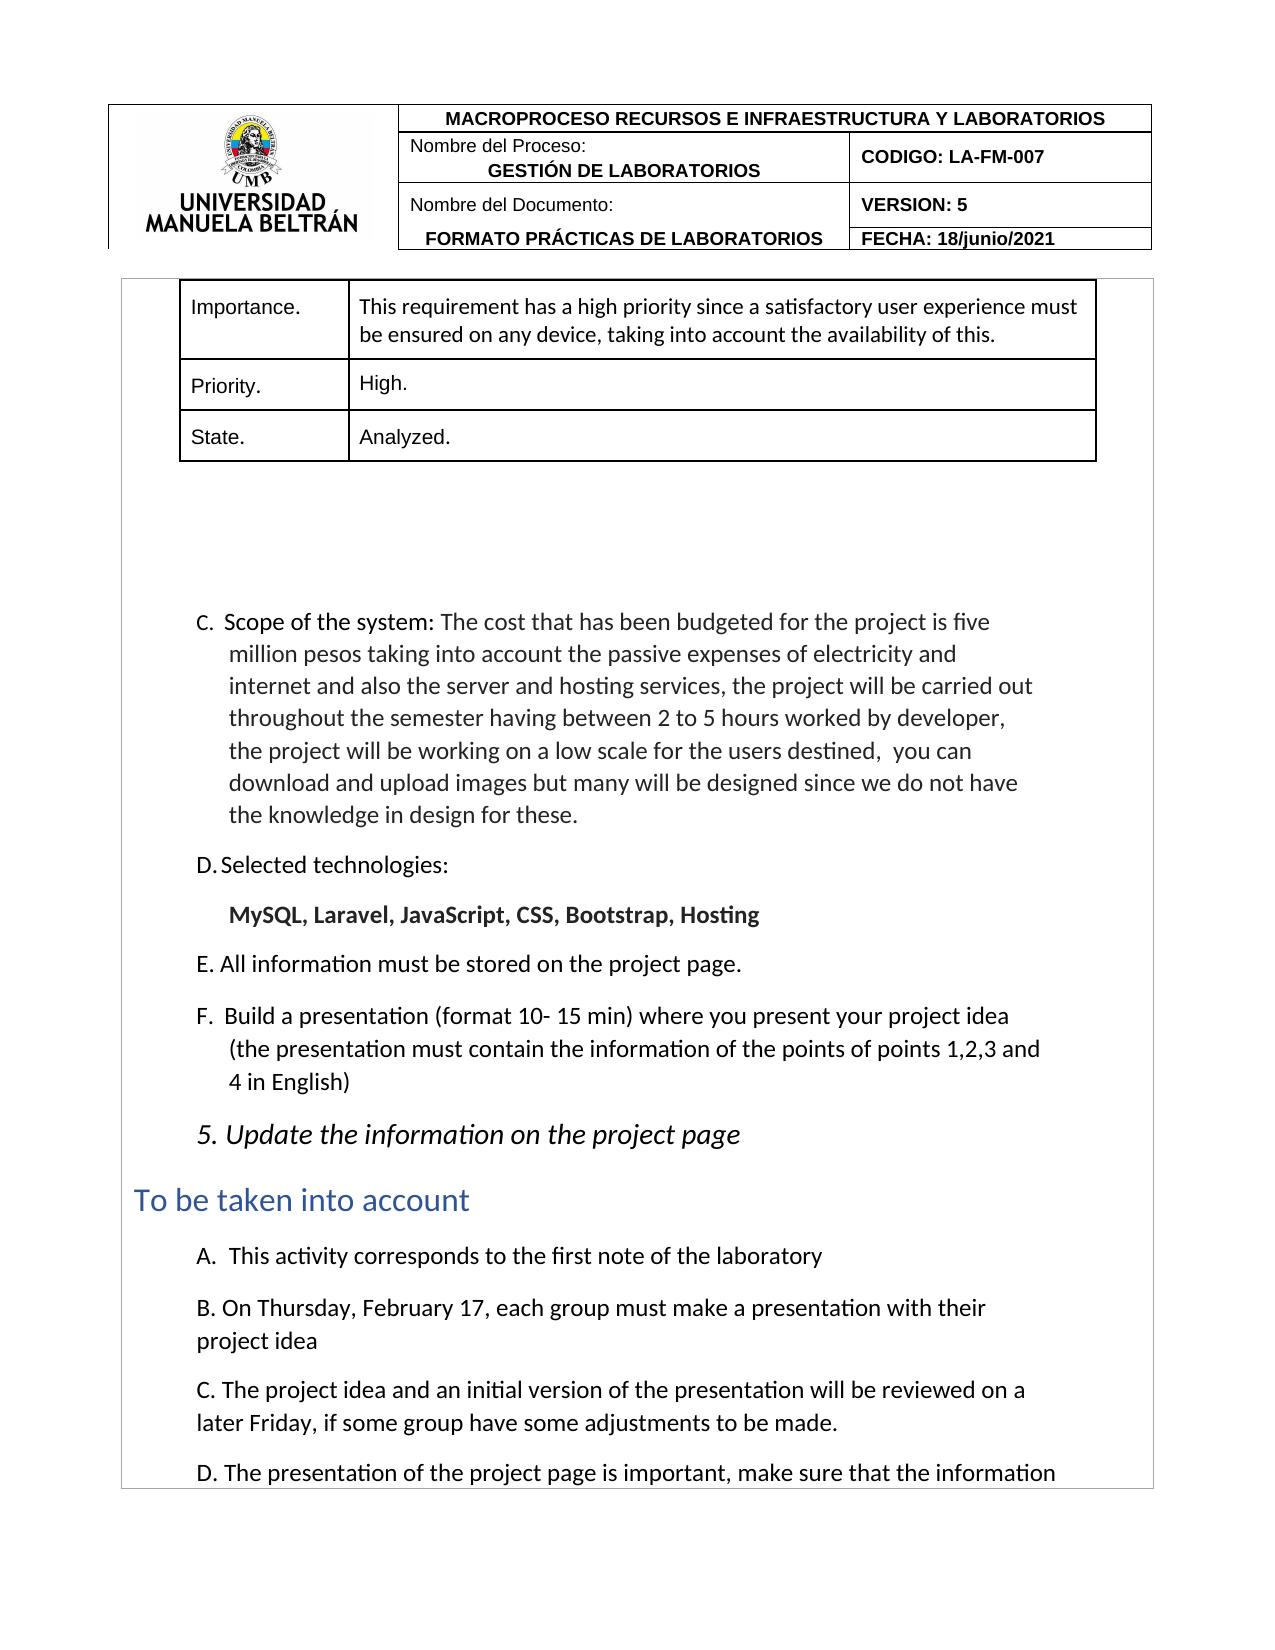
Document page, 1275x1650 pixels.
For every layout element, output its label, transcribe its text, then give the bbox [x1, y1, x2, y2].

table_cell This requirement has a high priority since a satisfactory user experience must be ensured on any device, taking into account the availability of this. [350, 281, 1095, 358]
table_cell High. [350, 360, 1095, 409]
picture [134, 113, 374, 241]
table_cell Importance. [181, 281, 348, 358]
table_cell As a working group propose at least 3 project ideas. Evaluate advantages and disadvantages before making a decision. Show a comparison and justify your choice (consider technical aspects, the relevance of the problem to be solved, value delivered to the end user, etc.) For the general definition of the software project take into account the following aspects: Definition of the problem: explain clearly and precisely the problem to be solved Today's world is globalizing and it is becoming more and more necessary that all the parts that make up this society are updated and are at the forefront with the others, for that reason always at the time of a creation we have to give recognition to people who make some creation of art, because a digital creation is also art. The problem that we see reflected is that there are many pages of creations, but there is not one that is specified in css art, the requirement is to have a new computer system that replaces the gallery systems (an example Pinterest) as they are obsolete to put only this type of creations, there are also shortcomings in terms of editing on the same page or app, there are pages that only allow you to upload the image, without being able to create one through the system itself. Solution offered: what is the system to be developed; needs covered by the system (what is the expected product?, what is it for?) Justification: explain the value generated by the project (why is it worth doing?). The product as we talked about in the problem will be focused on the population that develops art creations in css, so the system will help people who upload their gallery to be more recognized because it is focused on something more specific, at this time the scope that we will give will be to a population of Bogota, this software serves not only to upload your gallery but to create the design on the same platform, this can be very helpful for improving times in terms of creation and would generate simplicity for artists. End User: Describe the people or entities that will use the system or part of it (to whom is it addressed?) It is necessary to make this project for people who love css and their creations, it is almost a community, where this type of art is welcomed, but it should be clarified if anyone wants or is interested in making a creation can do so on the page and upload your gallery. Utility: explain how a return on investment could be achieved for the project The investment of the project consists of 5 million approximately since the cost of the elements of the computer plus the passive expenses achieve an expense of that caliber, what are elements of hardware that can be damaged we will put a budget of 1.000.000 and for the passive expenses monthly could be 80000, the return of the investment is increased due to the amount of users in the platform between more users would be more viable and we would have more profits since that is one of our objectives. Workspace. Create a repository for the project. All members of the group must be linked to the repository Build a page to store documentation. It is recommended to use tools such as GitLab pages, GitHub pages or Read the docs. A: Functional requirements: Non-functional requirements: Scope of the system: The cost that has been budgeted for the project is five million pesos taking into account the passive expenses of electricity and internet and also the server and hosting services, the project will be carried out throughout the semester having between 2 to 5 hours worked by developer, the project will be working on a low scale for the users destined, you can download and upload images but many will be designed since we do not have the knowledge in design for these. Selected technologies: MySQL, Laravel, JavaScript, CSS, Bootstrap, Hosting All information must be stored on the project page. Build a presentation (format 10- 15 min) where you present your project idea (the presentation must contain the information of the points of points 1,2,3 and 4 in English) Update the information on the project page To be taken into account This activity corresponds to the first note of the laboratory On Thursday, February 17, each group must make a presentation with their project idea The project idea and an initial version of the presentation will be reviewed on a later Friday, if some group have some adjustments to be made. The presentation of the project page is important, make sure that the information is well distributed and has a good presentation! Evaluation 20 % oral presentation 20 % Adjustments according to recommendations 40 % Clarity in the definition of the project (scope, functionalities, justification, etc.) 20 % Creation of repository and project page Resources How to prepare a pitch: https://blog.broota.com/2014/06/que-es-y-como-preparar-un-pitch/ Additional tools: https://readthedocs.org/ https://pages.github.com/ https://about.gitlab.com/product/pages/ [122, 279, 1153, 1487]
table_cell Priority. [181, 360, 348, 409]
table_cell State. [181, 411, 348, 460]
table_cell Analyzed. [350, 411, 1095, 460]
